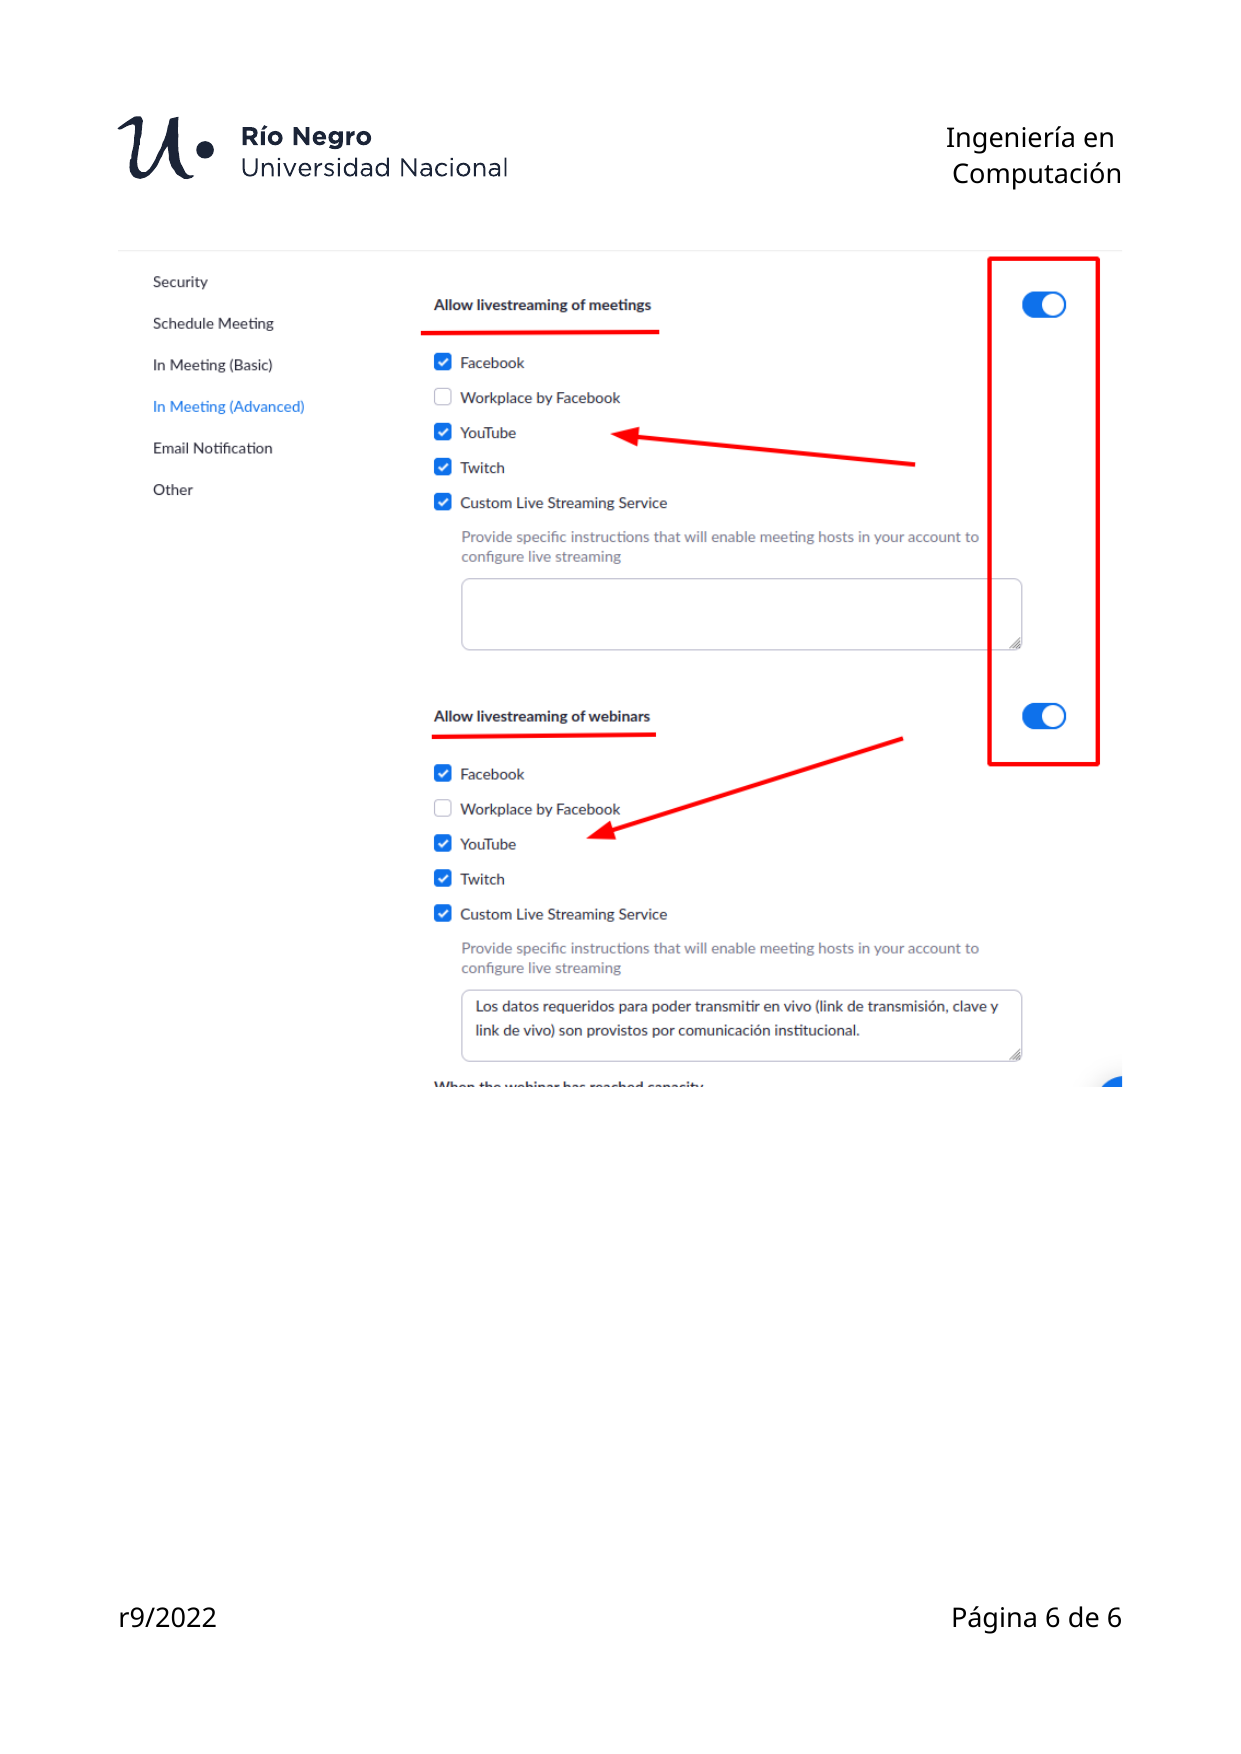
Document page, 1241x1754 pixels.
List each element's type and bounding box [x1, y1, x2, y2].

picture [118, 250, 1123, 1087]
